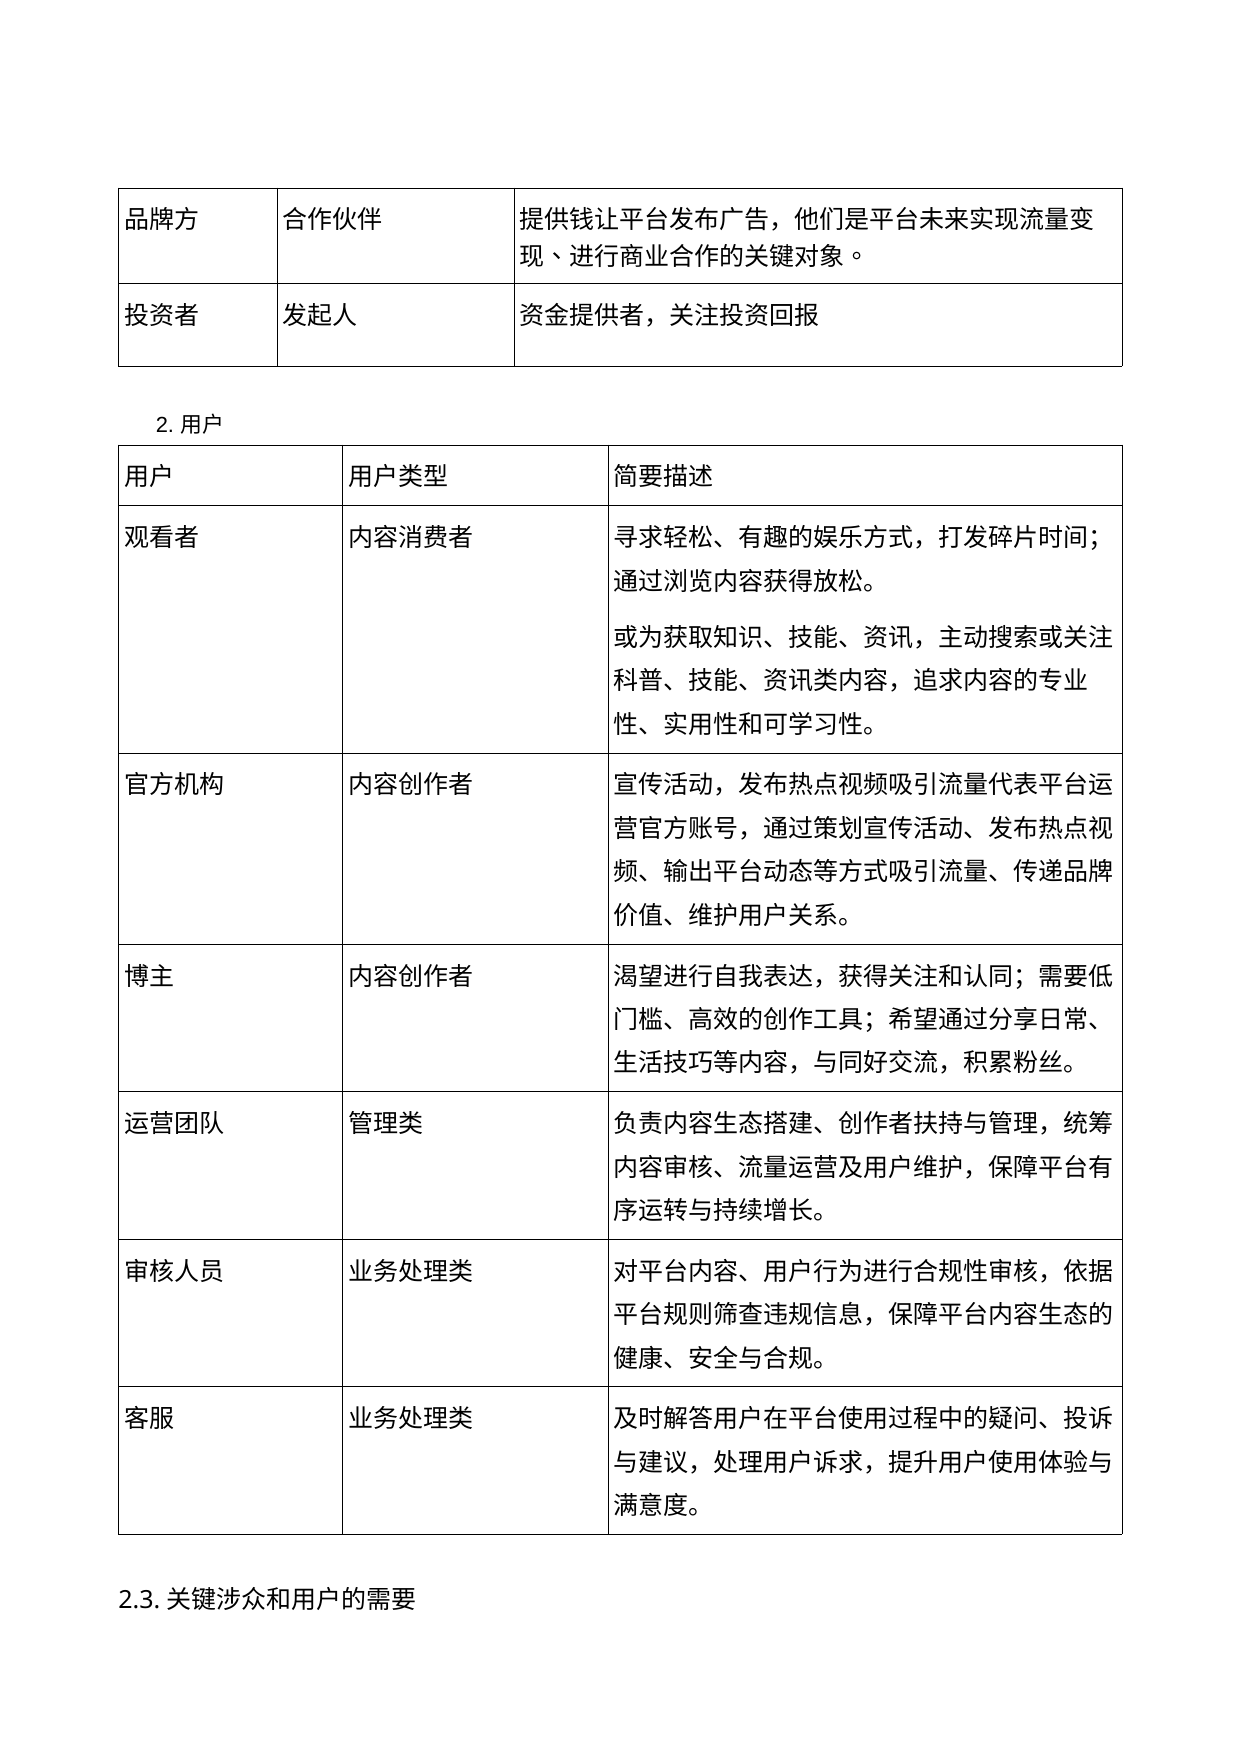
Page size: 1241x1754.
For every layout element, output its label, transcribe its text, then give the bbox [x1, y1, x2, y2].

subtitle 关键涉众和用户的需要 [118, 1579, 1122, 1615]
table_cell 内容消费者 [343, 506, 608, 753]
table_cell 提供钱让平台发布广告，他们是平台未来实现流量变现、进行商业合作的关键对象。 [515, 189, 1122, 283]
table_cell 宣传活动，发布热点视频吸引流量代表平台运营官方账号，通过策划宣传活动、发布热点视频、输出平台动态等方式吸引流量、传递品牌价值、维护用户关系。 [609, 754, 1122, 944]
table_header 用户类型 [343, 446, 608, 505]
table_header 用户 [119, 446, 342, 505]
table_cell 负责内容生态搭建、创作者扶持与管理，统筹内容审核、流量运营及用户维护，保障平台有序运转与持续增长。 [609, 1092, 1122, 1239]
table_cell 业务处理类 [343, 1387, 608, 1534]
table_cell 业务处理类 [343, 1240, 608, 1386]
table_cell 寻求轻松、有趣的娱乐方式，打发碎片时间；通过浏览内容获得放松。 或为获取知识、技能、资讯，主动搜索或关注科普、技能、资讯类内容，追求内容的专业性、实用性和可学习性。 [609, 506, 1122, 753]
subtitle 用户 [156, 407, 1122, 438]
table_cell 对平台内容、用户行为进行合规性审核，依据平台规则筛查违规信息，保障平台内容生态的健康、安全与合规。 [609, 1240, 1122, 1386]
table_cell 品牌方 [119, 189, 277, 283]
table_cell 博主 [119, 945, 342, 1091]
table_cell 运营团队 [119, 1092, 342, 1239]
table_cell 投资者 [119, 284, 277, 366]
table_cell 发起人 [278, 284, 514, 366]
table_cell 及时解答用户在平台使用过程中的疑问、投诉与建议，处理用户诉求，提升用户使用体验与满意度。 [609, 1387, 1122, 1534]
table_cell 合作伙伴 [278, 189, 514, 283]
table_cell 官方机构 [119, 754, 342, 944]
table_cell 资金提供者，关注投资回报 [515, 284, 1122, 366]
table_cell 内容创作者 [343, 945, 608, 1091]
table_cell 管理类 [343, 1092, 608, 1239]
table_cell 内容创作者 [343, 754, 608, 944]
table_cell 观看者 [119, 506, 342, 753]
table_header 简要描述 [609, 446, 1122, 505]
table_cell 渴望进行自我表达，获得关注和认同；需要低门槛、高效的创作工具；希望通过分享日常、生活技巧等内容，与同好交流，积累粉丝。 [609, 945, 1122, 1091]
table_cell 客服 [119, 1387, 342, 1534]
table_cell 审核人员 [119, 1240, 342, 1386]
